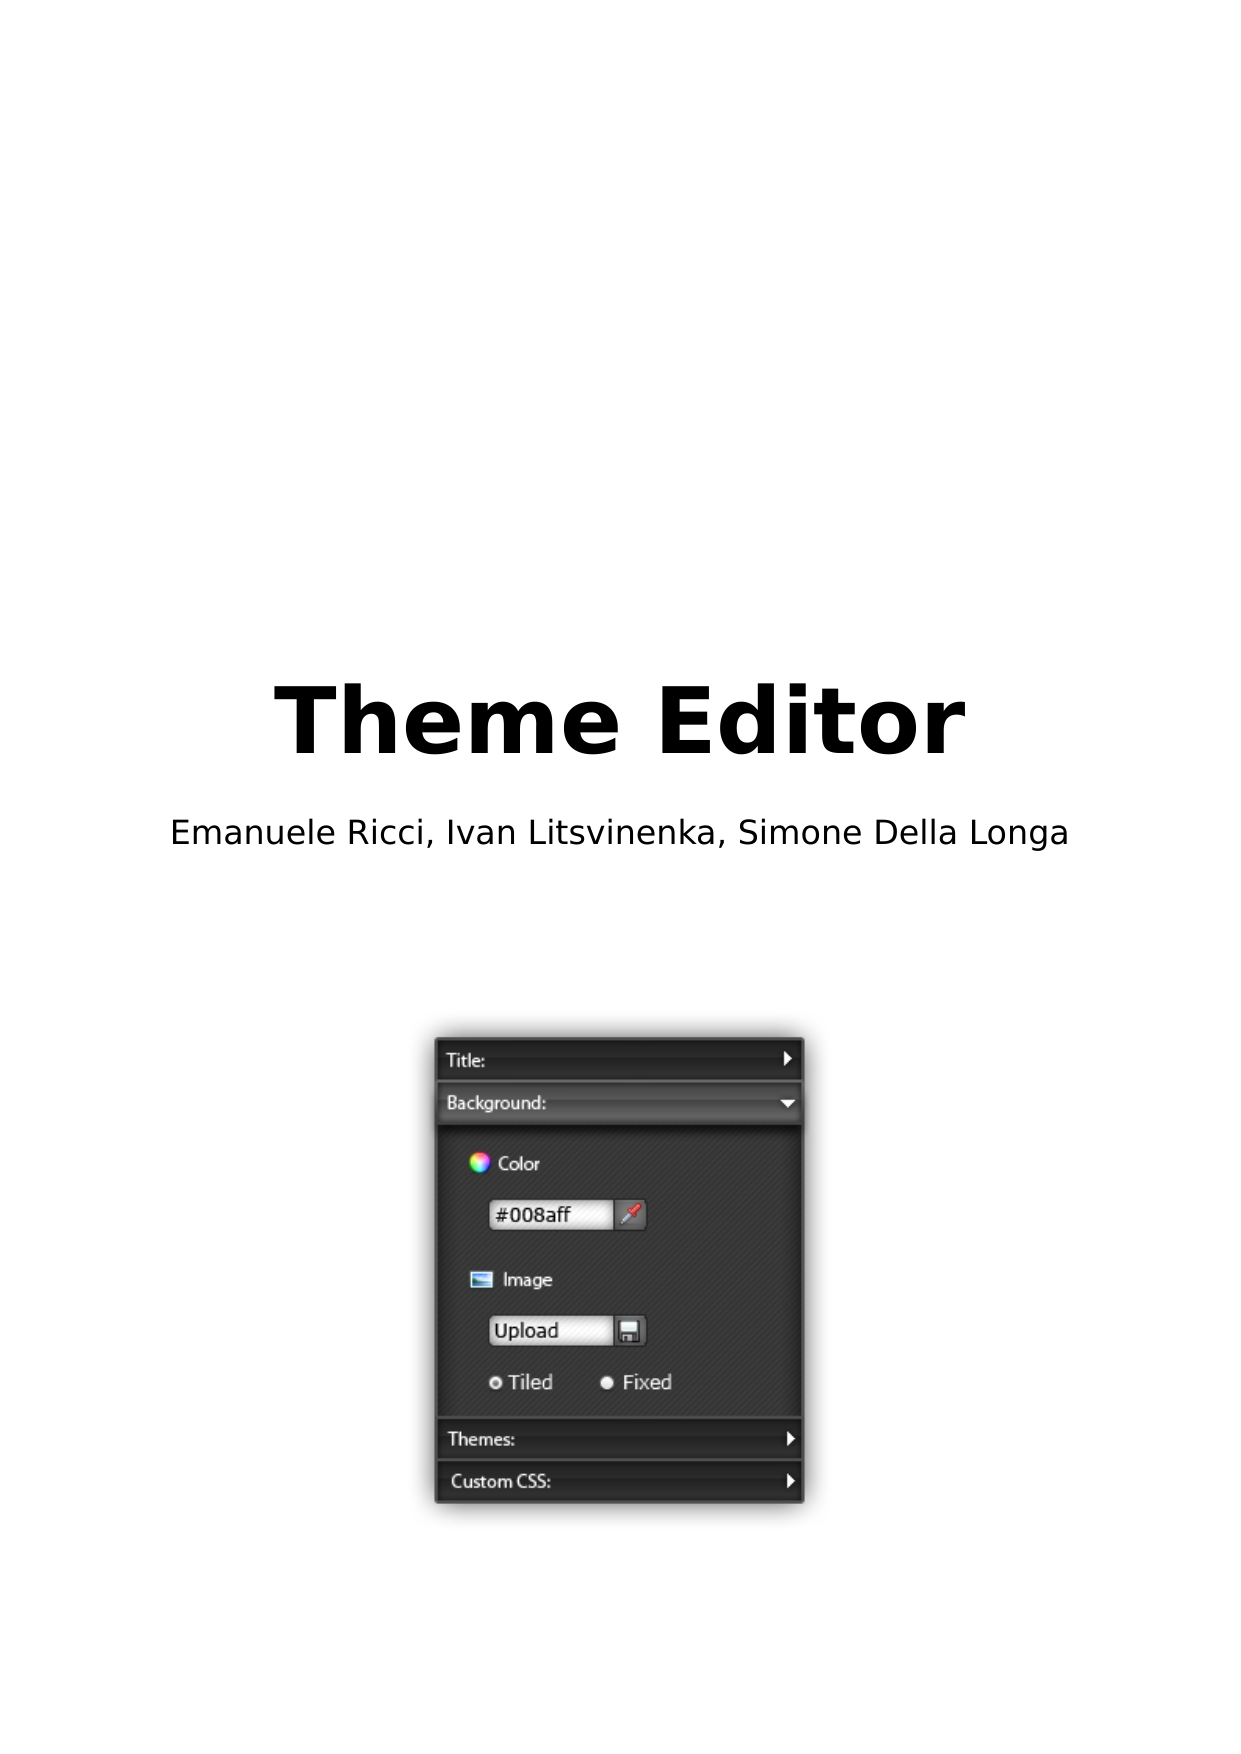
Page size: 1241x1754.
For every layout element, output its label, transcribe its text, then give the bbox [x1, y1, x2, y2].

text Emanuele Ricci, Ivan Litsvinenka, Simone Della Longa [118, 814, 1122, 852]
picture [366, 964, 883, 1618]
text Theme Editor [118, 668, 1122, 775]
